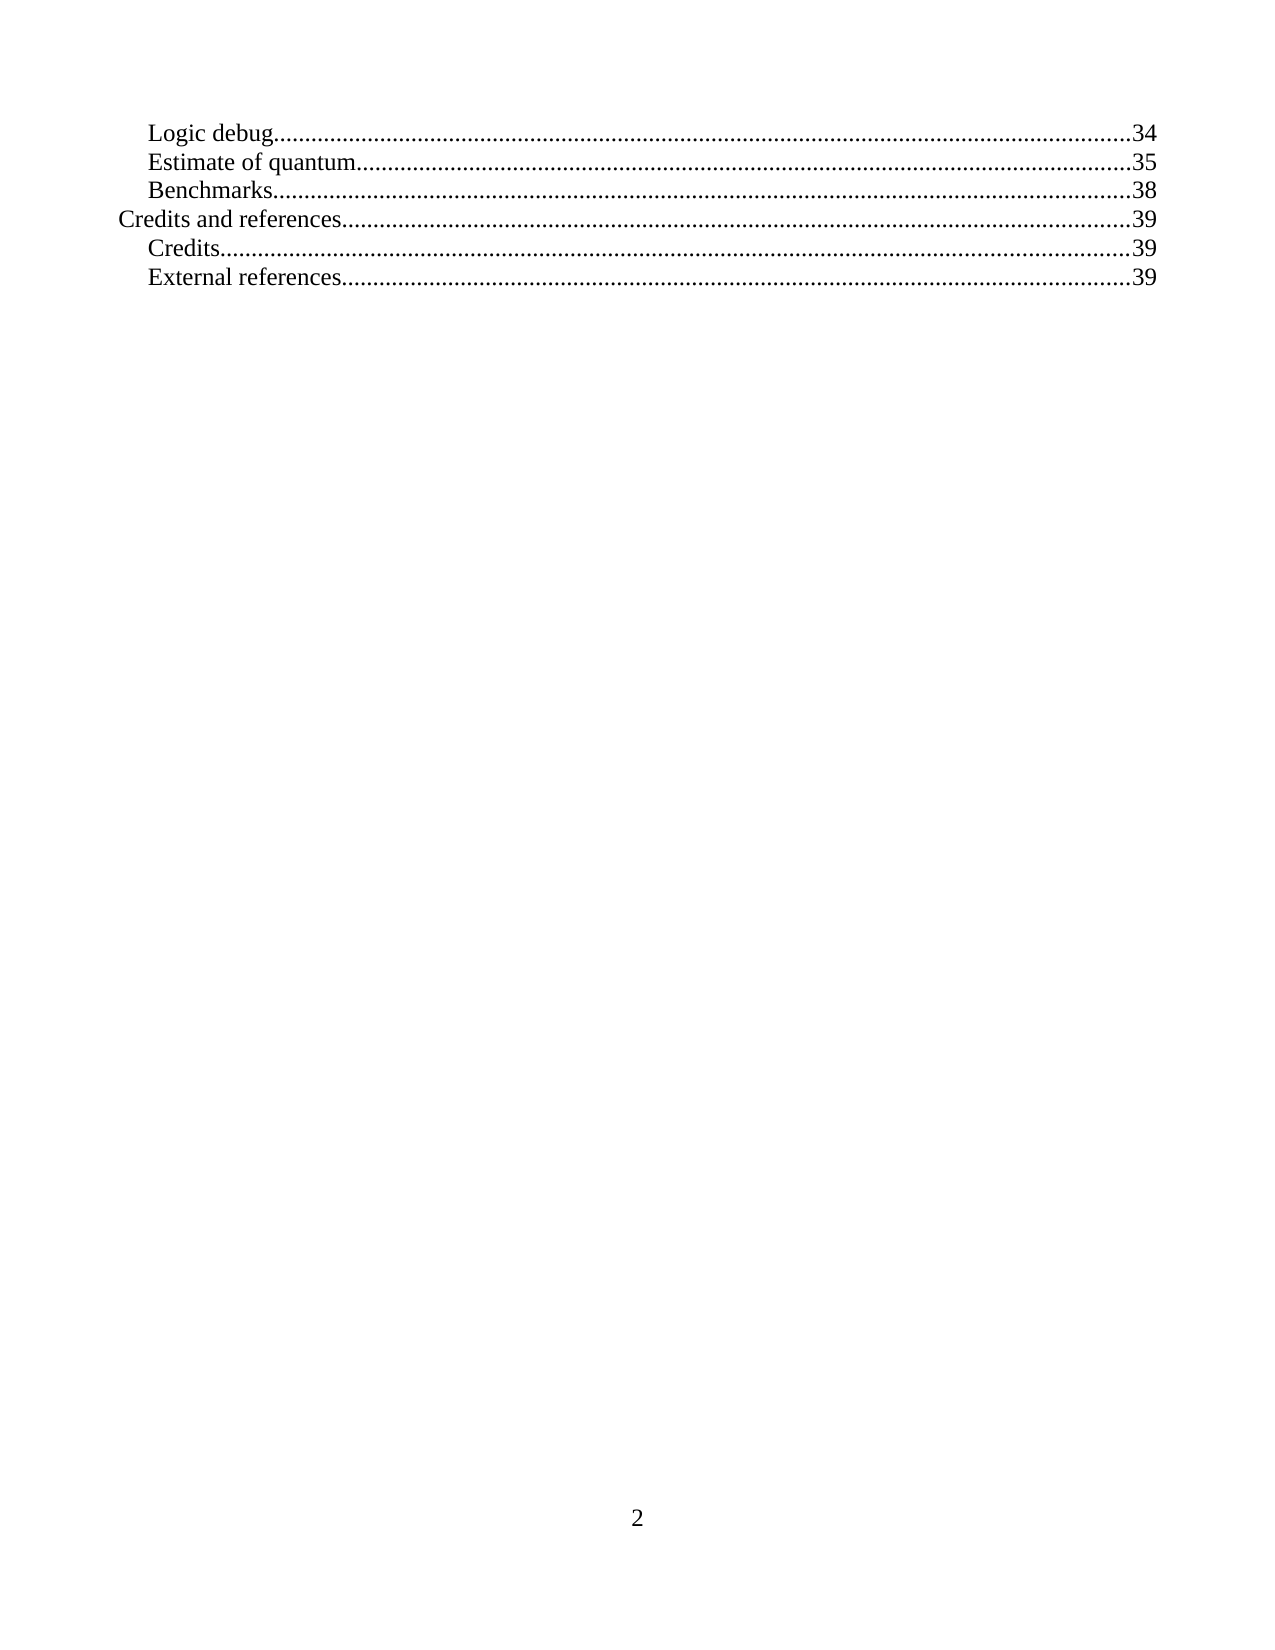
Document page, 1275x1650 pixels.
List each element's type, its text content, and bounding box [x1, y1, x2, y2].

text Credits and references 39 [118, 204, 1157, 233]
text Benchmarks 38 [148, 176, 1157, 204]
text Estimate of quantum 35 [148, 147, 1157, 176]
text External references 39 [148, 262, 1157, 291]
text Credits 39 [148, 233, 1157, 262]
text Logic debug 34 [148, 118, 1157, 147]
